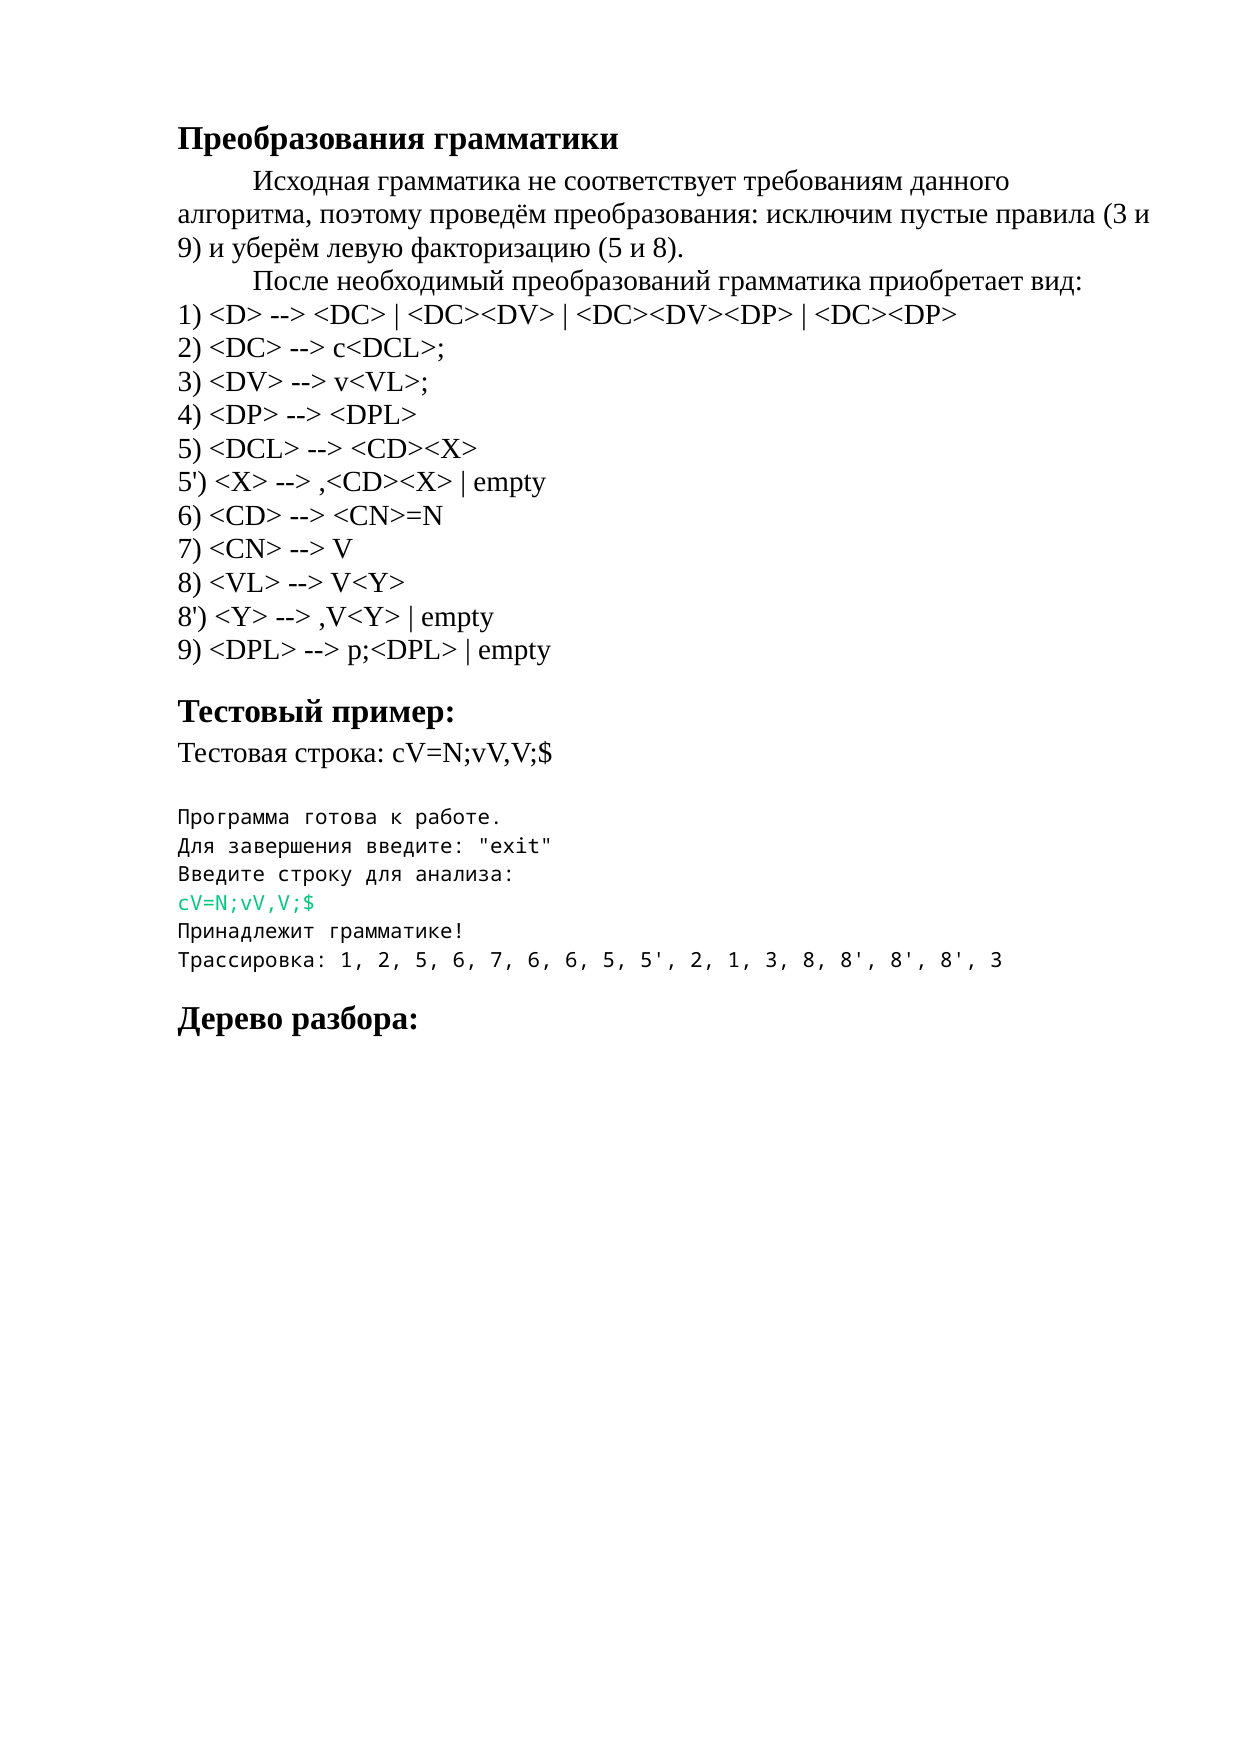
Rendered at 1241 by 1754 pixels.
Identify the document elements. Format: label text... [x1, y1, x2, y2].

subtitle Тестовый пример: [177, 691, 1152, 729]
text Программа готова к работе. [177, 802, 1152, 831]
text Для завершения введите: "exit" [177, 831, 1152, 859]
text Трассировка: 1, 2, 5, 6, 7, 6, 6, 5, 5', 2, 1, 3, 8, 8', 8', 8', 3 [177, 945, 1152, 973]
text Тестовая строка: cV=N;vV,V;$ [177, 735, 1152, 769]
text 5') <X> --> ,<CD><X> | empty 6) <CD> --> <CN>=N 7) <CN> --> V 8) <VL> --> V<Y> [177, 464, 1152, 599]
text Введите строку для анализа: [177, 859, 1152, 888]
subtitle Преобразования грамматики [177, 118, 1152, 156]
text 8') <Y> --> ,V<Y> | empty 9) <DPL> --> p;<DPL> | empty [177, 599, 1152, 666]
text 1) <D> --> <DC> | <DC><DV> | <DC><DV><DP> | <DC><DP> 2) <DC> --> c<DCL>; 3) <DV> --> v<VL>; 4) <DP> --> <DPL> 5) <DCL> --> <CD><X> [177, 297, 1152, 464]
text cV=N;vV,V;$ [177, 888, 1152, 916]
text Принадлежит грамматике! [177, 916, 1152, 945]
subtitle Дерево разбора: [177, 998, 1152, 1036]
text Исходная грамматика не соответствует требованиям данного алгоритма, поэтому проведём преобразования: исключим пустые правила (3 и 9) и уберём левую факторизацию (5 и 8). [177, 163, 1152, 263]
text После необходимый преобразований грамматика приобретает вид: [177, 263, 1152, 297]
